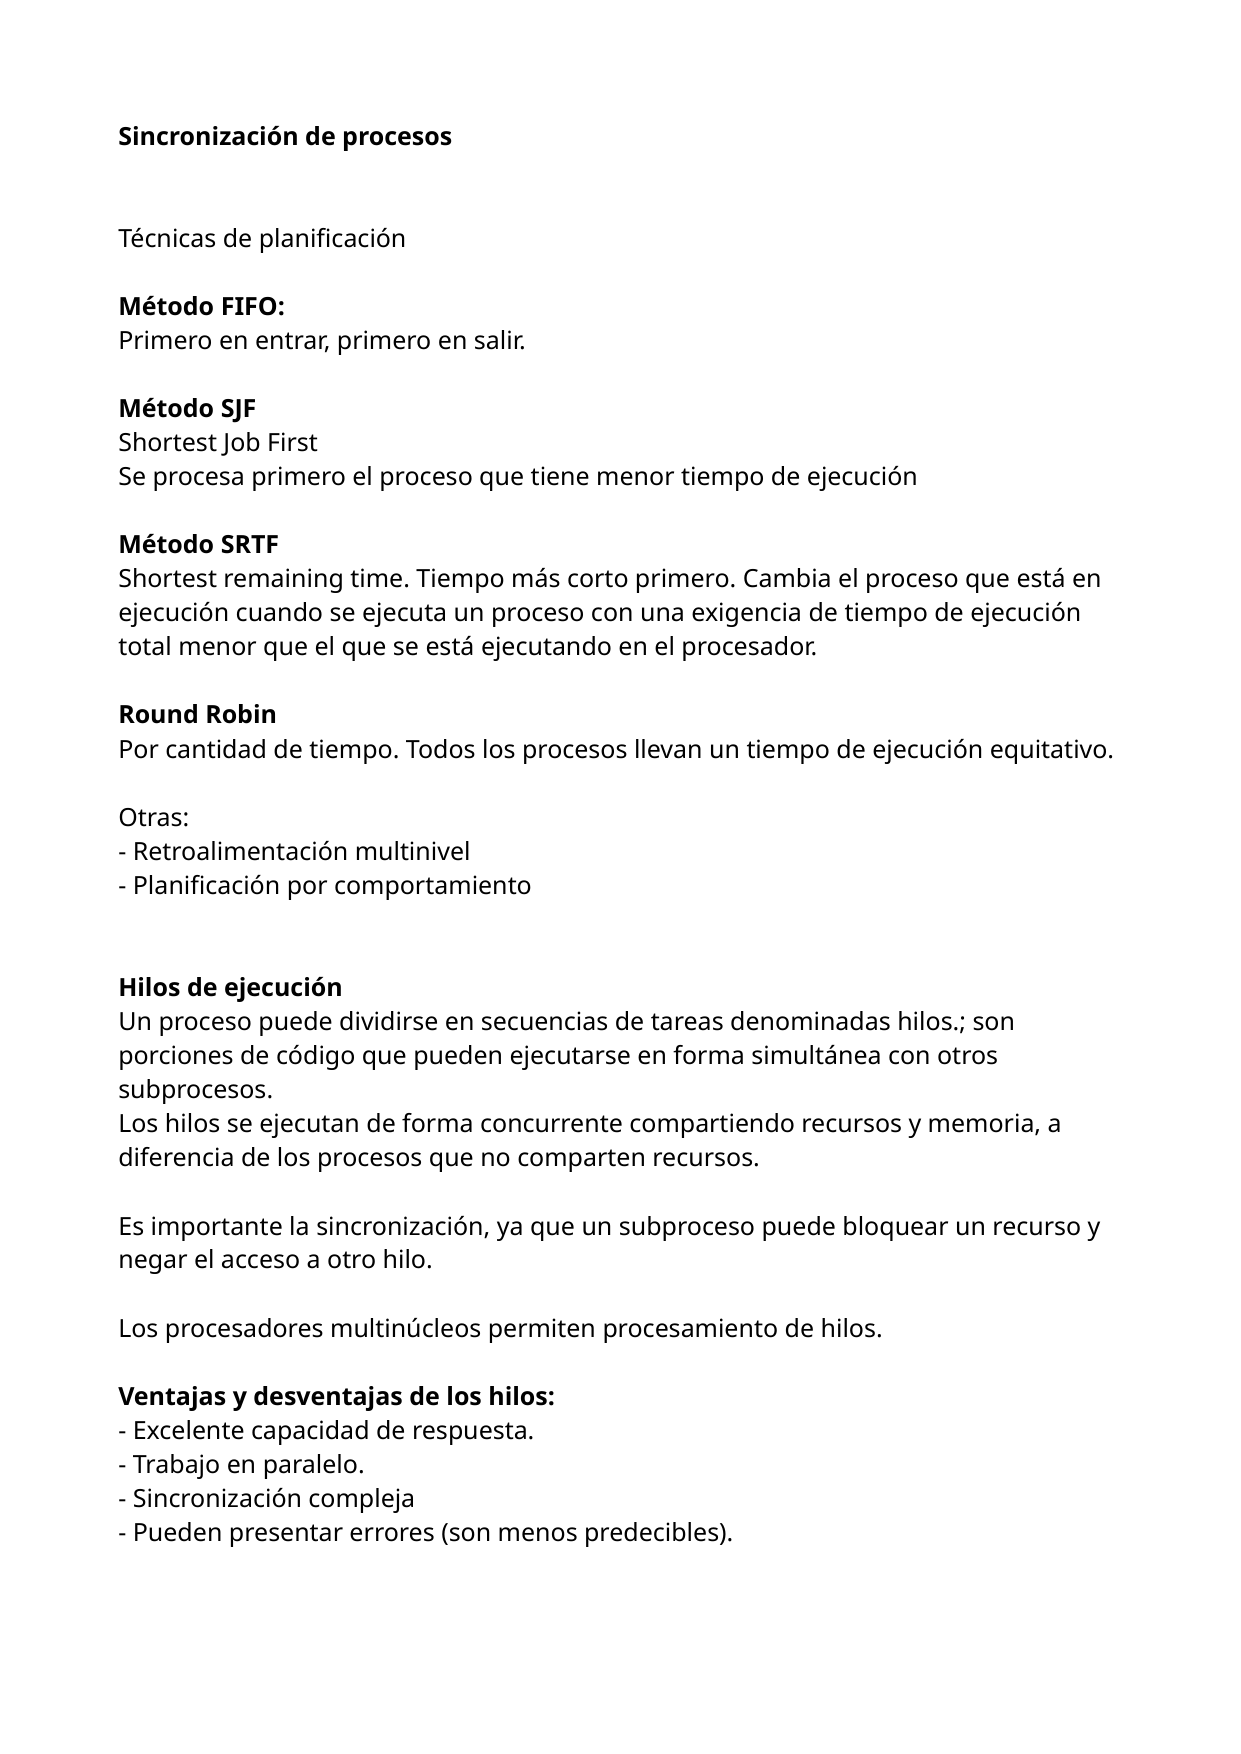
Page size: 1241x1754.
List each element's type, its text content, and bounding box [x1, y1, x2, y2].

text - Retroalimentación multinivel [118, 833, 1122, 867]
text Hilos de ejecución [118, 970, 1122, 1004]
text - Pueden presentar errores (son menos predecibles). [118, 1515, 1122, 1549]
text Shortest remaining time. Tiempo más corto primero. Cambia el proceso que está en ejecución cuando se ejecuta un proceso con una exigencia de tiempo de ejecución total menor que el que se está ejecutando en el procesador. [118, 561, 1122, 663]
text Se procesa primero el proceso que tiene menor tiempo de ejecución [118, 459, 1122, 493]
text - Sincronización compleja [118, 1481, 1122, 1515]
text Los procesadores multinúcleos permiten procesamiento de hilos. [118, 1310, 1122, 1344]
text Primero en entrar, primero en salir. [118, 322, 1122, 357]
text Round Robin [118, 697, 1122, 731]
text Sincronización de procesos [118, 118, 1122, 152]
text Método SRTF [118, 527, 1122, 561]
text Es importante la sincronización, ya que un subproceso puede bloquear un recurso y negar el acceso a otro hilo. [118, 1208, 1122, 1276]
text Método SJF [118, 391, 1122, 425]
text Otras: [118, 799, 1122, 833]
text Los hilos se ejecutan de forma concurrente compartiendo recursos y memoria, a diferencia de los procesos que no comparten recursos. [118, 1106, 1122, 1174]
text Ventajas y desventajas de los hilos: [118, 1378, 1122, 1412]
text Técnicas de planificación [118, 220, 1122, 254]
text - Trabajo en paralelo. [118, 1447, 1122, 1481]
text - Excelente capacidad de respuesta. [118, 1412, 1122, 1447]
text - Planificación por comportamiento [118, 867, 1122, 902]
text Por cantidad de tiempo. Todos los procesos llevan un tiempo de ejecución equitativo. [118, 731, 1122, 765]
text Shortest Job First [118, 425, 1122, 459]
text Método FIFO: [118, 288, 1122, 322]
text Un proceso puede dividirse en secuencias de tareas denominadas hilos.; son porciones de código que pueden ejecutarse en forma simultánea con otros subprocesos. [118, 1004, 1122, 1106]
